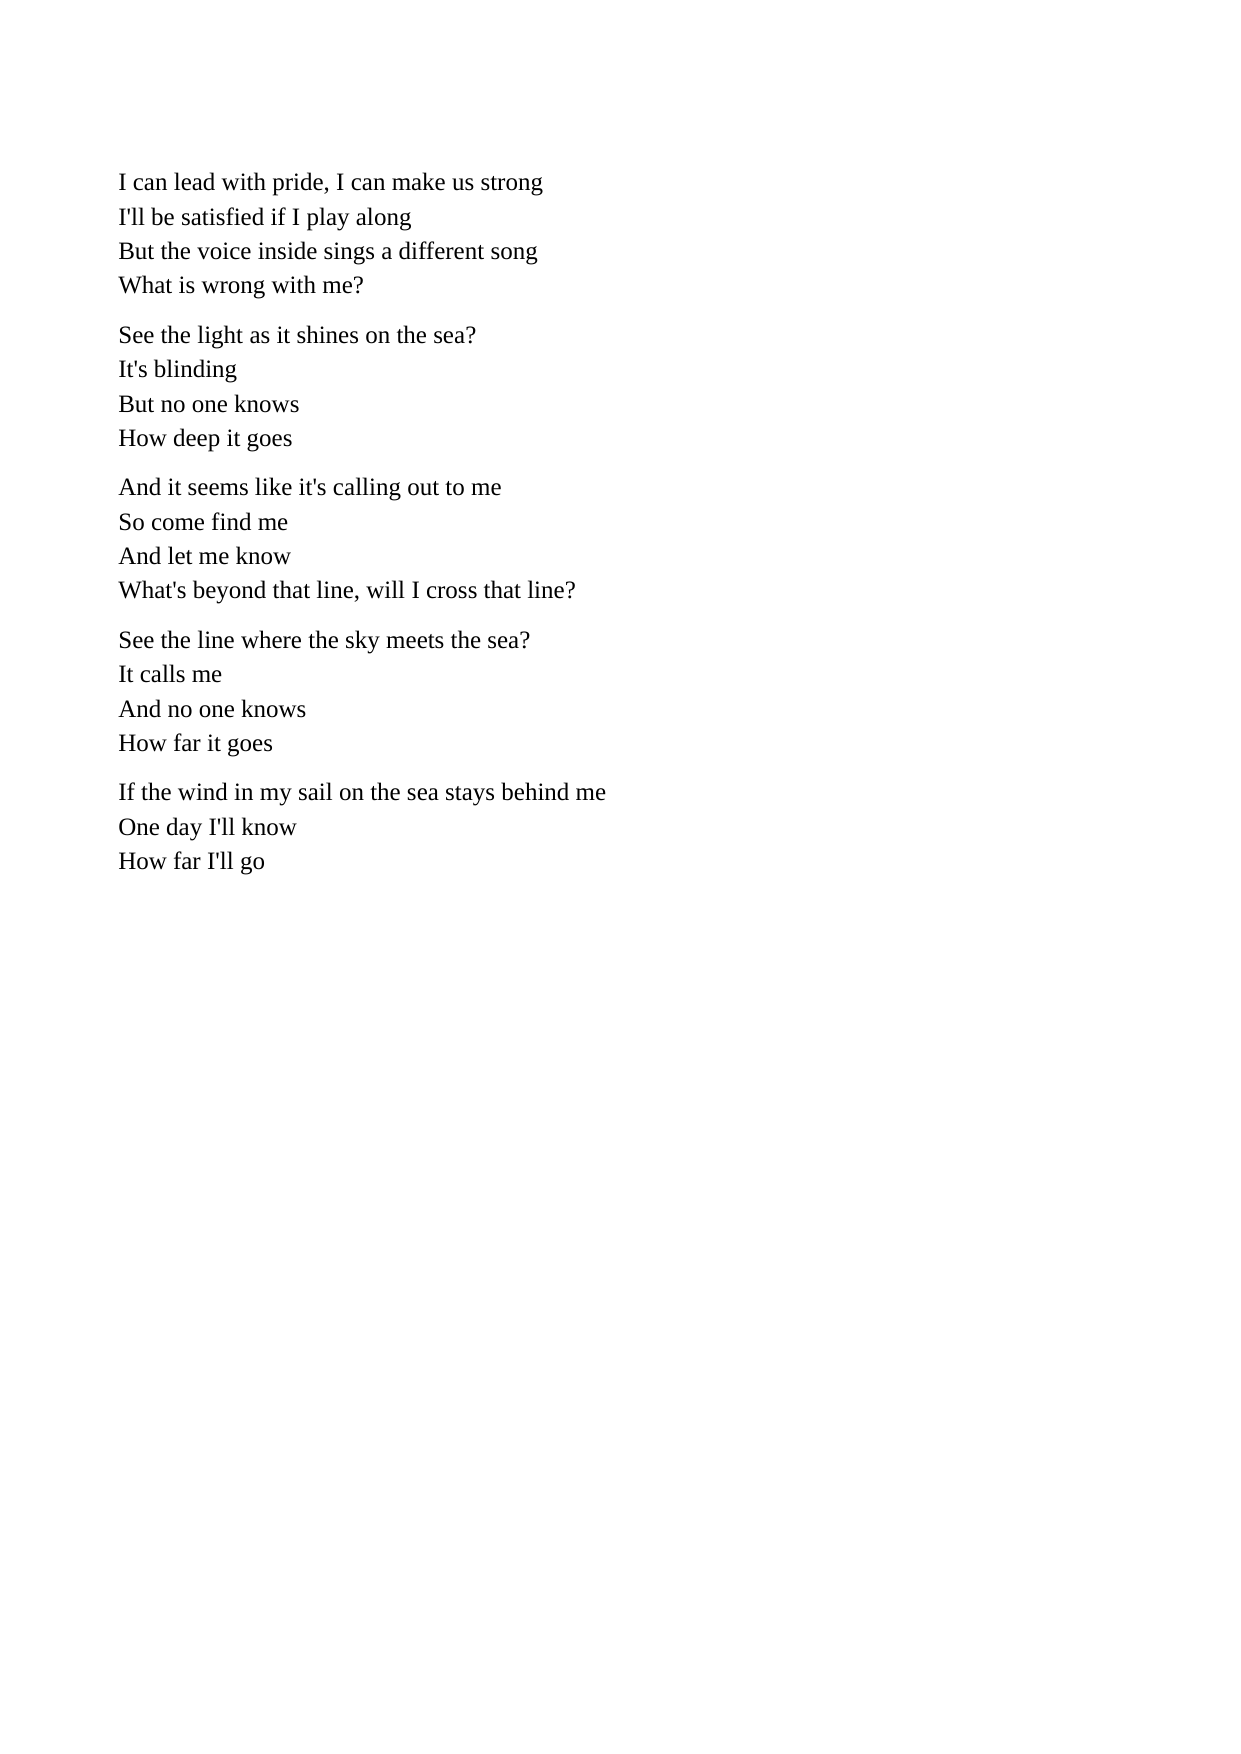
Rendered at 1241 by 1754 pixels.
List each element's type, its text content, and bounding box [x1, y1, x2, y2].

text See the light as it shines on the sea? It's blinding But no one knows How deep it goes [118, 320, 1122, 452]
text If the wind in my sail on the sea stays behind me One day I'll know How far I'll go [118, 777, 1122, 875]
text I can lead with pride, I can make us strong I'll be satisfied if I play along But the voice inside sings a different song What is wrong with me? [118, 167, 1122, 299]
text And it seems like it's calling out to me So come find me And let me know What's beyond that line, will I cross that line? [118, 472, 1122, 604]
text See the line where the sky meets the sea? It calls me And no one knows How far it goes [118, 625, 1122, 757]
